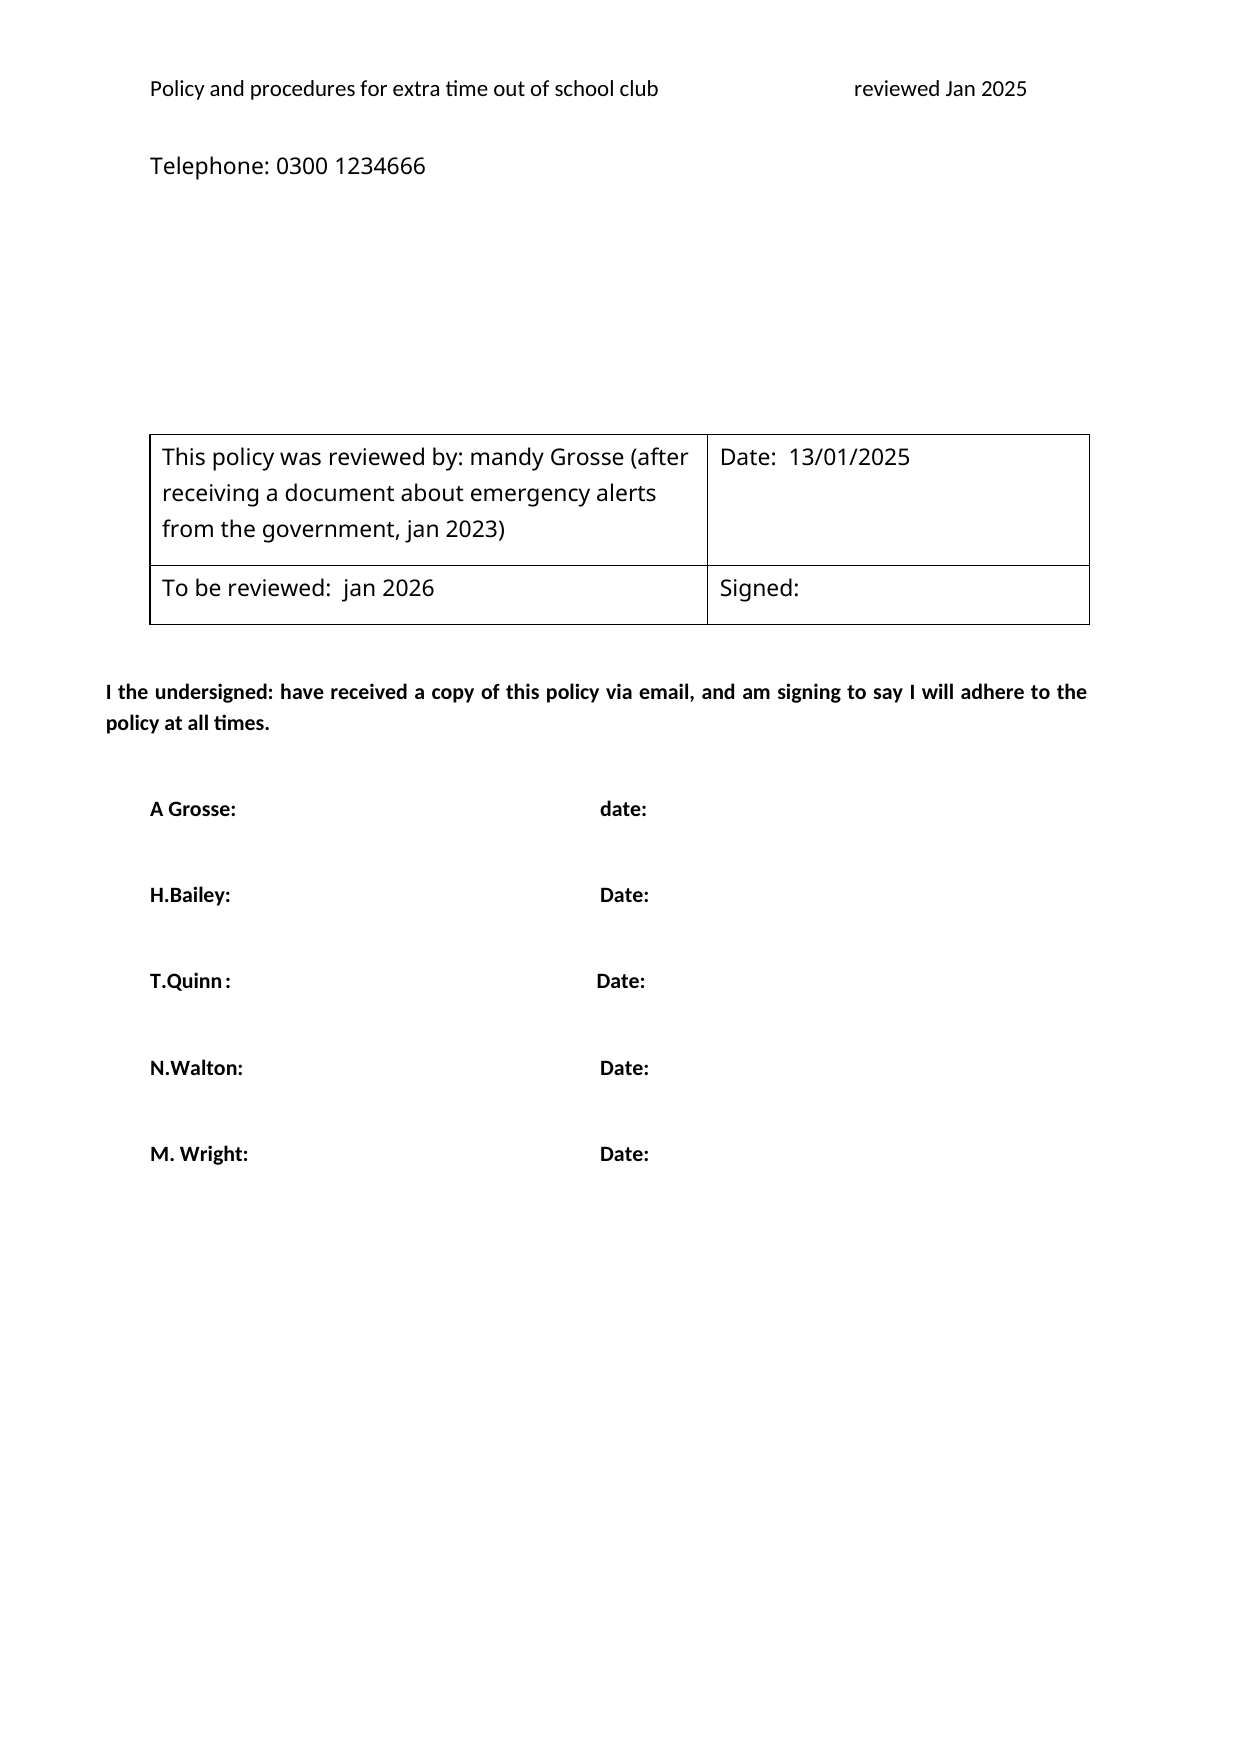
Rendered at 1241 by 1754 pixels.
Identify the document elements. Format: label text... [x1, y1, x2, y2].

text M. Wright: Date: [106, 1140, 1090, 1167]
text T.Quinn : Date: [106, 968, 1090, 994]
text H.Bailey: Date: [106, 881, 1090, 908]
text N.Walton: Date: [106, 1054, 1090, 1081]
text A Grosse: date: [106, 795, 1090, 822]
table_cell Signed: [708, 566, 1089, 624]
table_cell To be reviewed: jan 2026 [151, 566, 707, 624]
table_header This policy was reviewed by: mandy Grosse (after receiving a document about emergency alerts from the government, jan 2023) [151, 435, 707, 565]
text Telephone: 0300 1234666 [150, 150, 1090, 181]
table_header Date: 13/01/2025 [708, 435, 1089, 565]
text I the undersigned: have received a copy of this policy via email, and am signing to say I will adhere to the policy at all times. [106, 678, 1090, 736]
